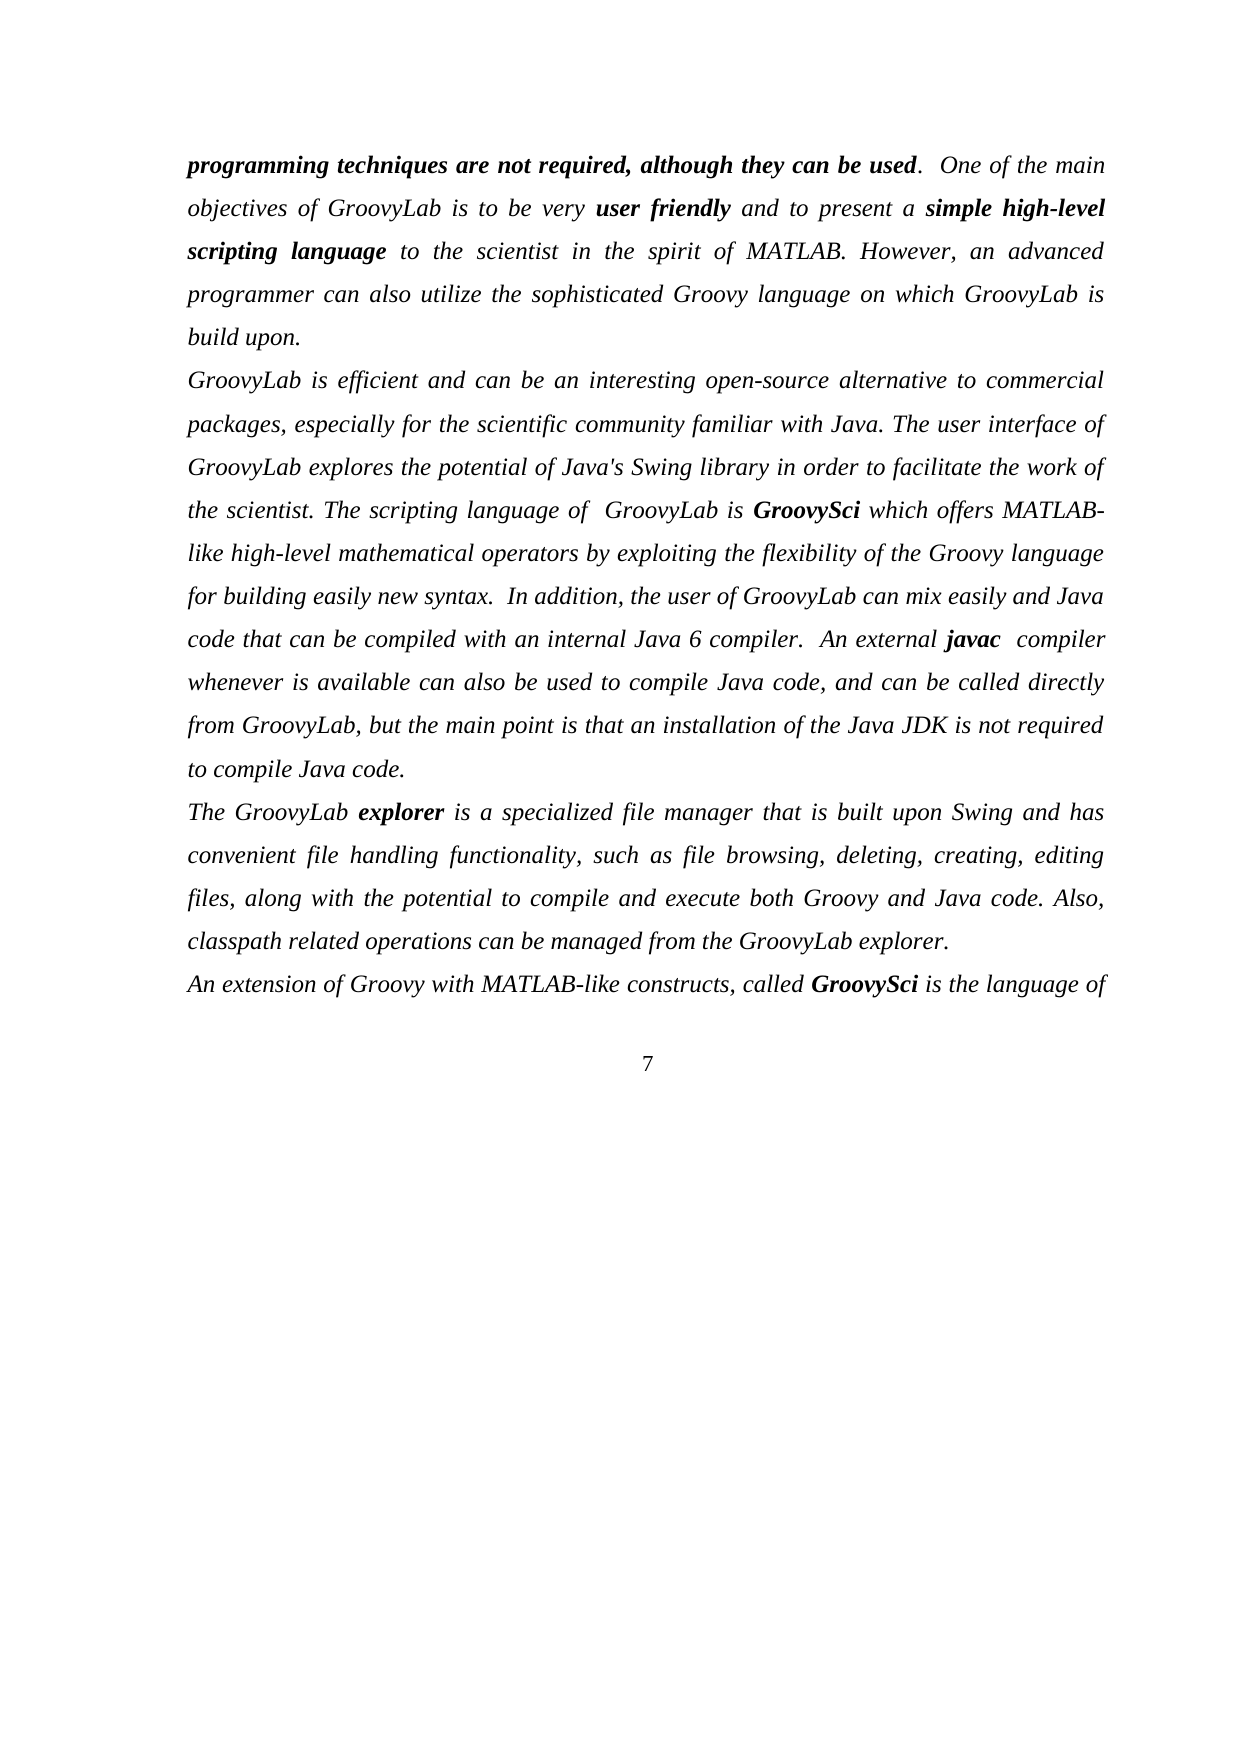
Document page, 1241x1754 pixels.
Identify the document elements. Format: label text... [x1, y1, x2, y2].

text The GroovyLab explorer is a specialized file manager that is built upon Swing and has convenient file handling functionality, such as file browsing, deleting, creating, editing files, along with the potential to compile and execute both Groovy and Java code. Also, classpath related operations can be managed from the GroovyLab explorer. [187, 797, 1108, 955]
text programming techniques are not required, although they can be used. One of the main objectives of GroovyLab is to be very user friendly and to present a simple high-level scripting language to the scientist in the spirit of MATLAB. However, an advanced programmer can also utilize the sophisticated Groovy language on which GroovyLab is build upon. [187, 150, 1108, 351]
text GroovyLab is efficient and can be an interesting open-source alternative to commercial packages, especially for the scientific community familiar with Java. The user interface of GroovyLab explores the potential of Java's Swing library in order to facilitate the work of the scientist. The scripting language of GroovyLab is GroovySci which offers MATLAB-like high-level mathematical operators by exploiting the flexibility of the Groovy language for building easily new syntax. In addition, the user of GroovyLab can mix easily and Java code that can be compiled with an internal Java 6 compiler. An external javac compiler whenever is available can also be used to compile Java code, and can be called directly from GroovyLab, but the main point is that an installation of the Java JDK is not required to compile Java code. [187, 366, 1108, 782]
text An extension of Groovy with MATLAB-like constructs, called GroovySci is the language of [187, 969, 1108, 998]
